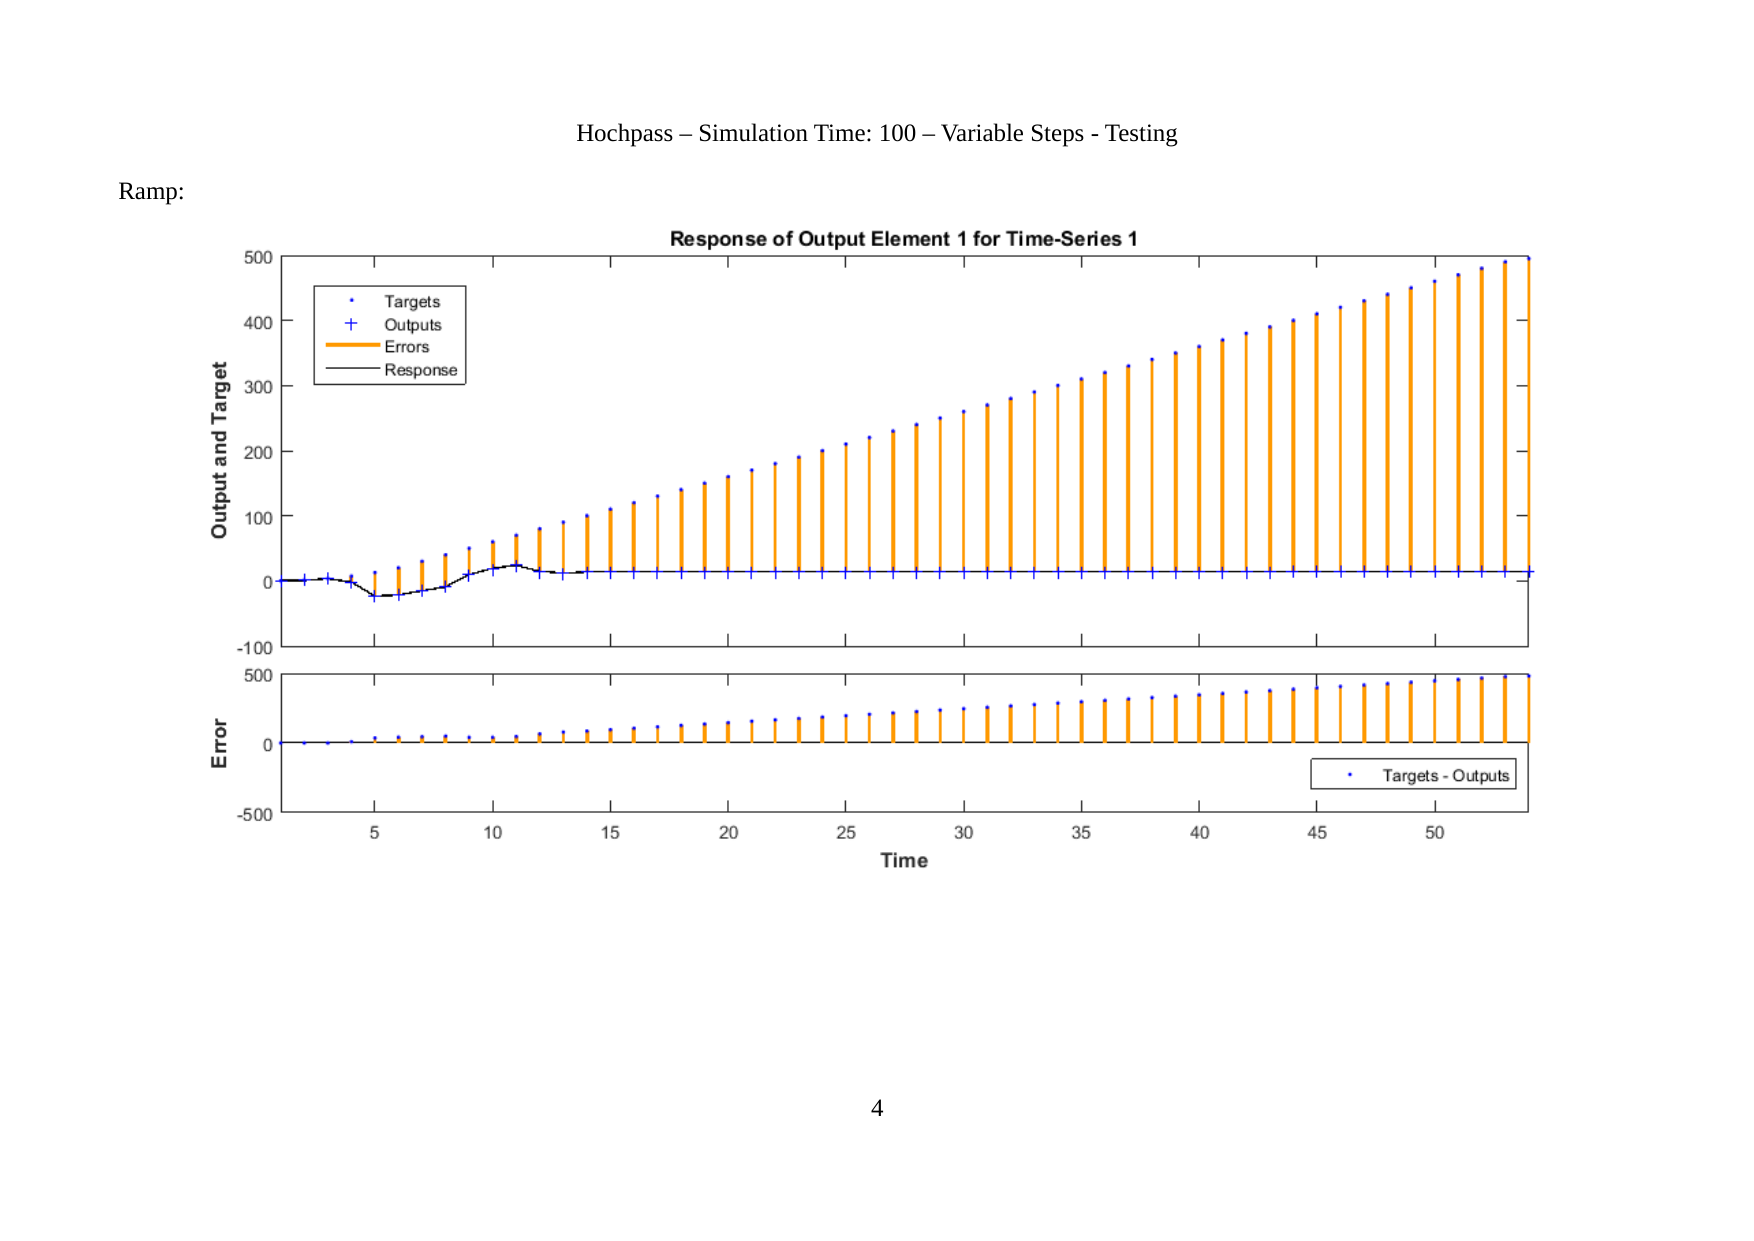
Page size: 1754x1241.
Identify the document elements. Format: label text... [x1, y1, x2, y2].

picture [72, 205, 1682, 888]
text Ramp: [118, 176, 1636, 205]
